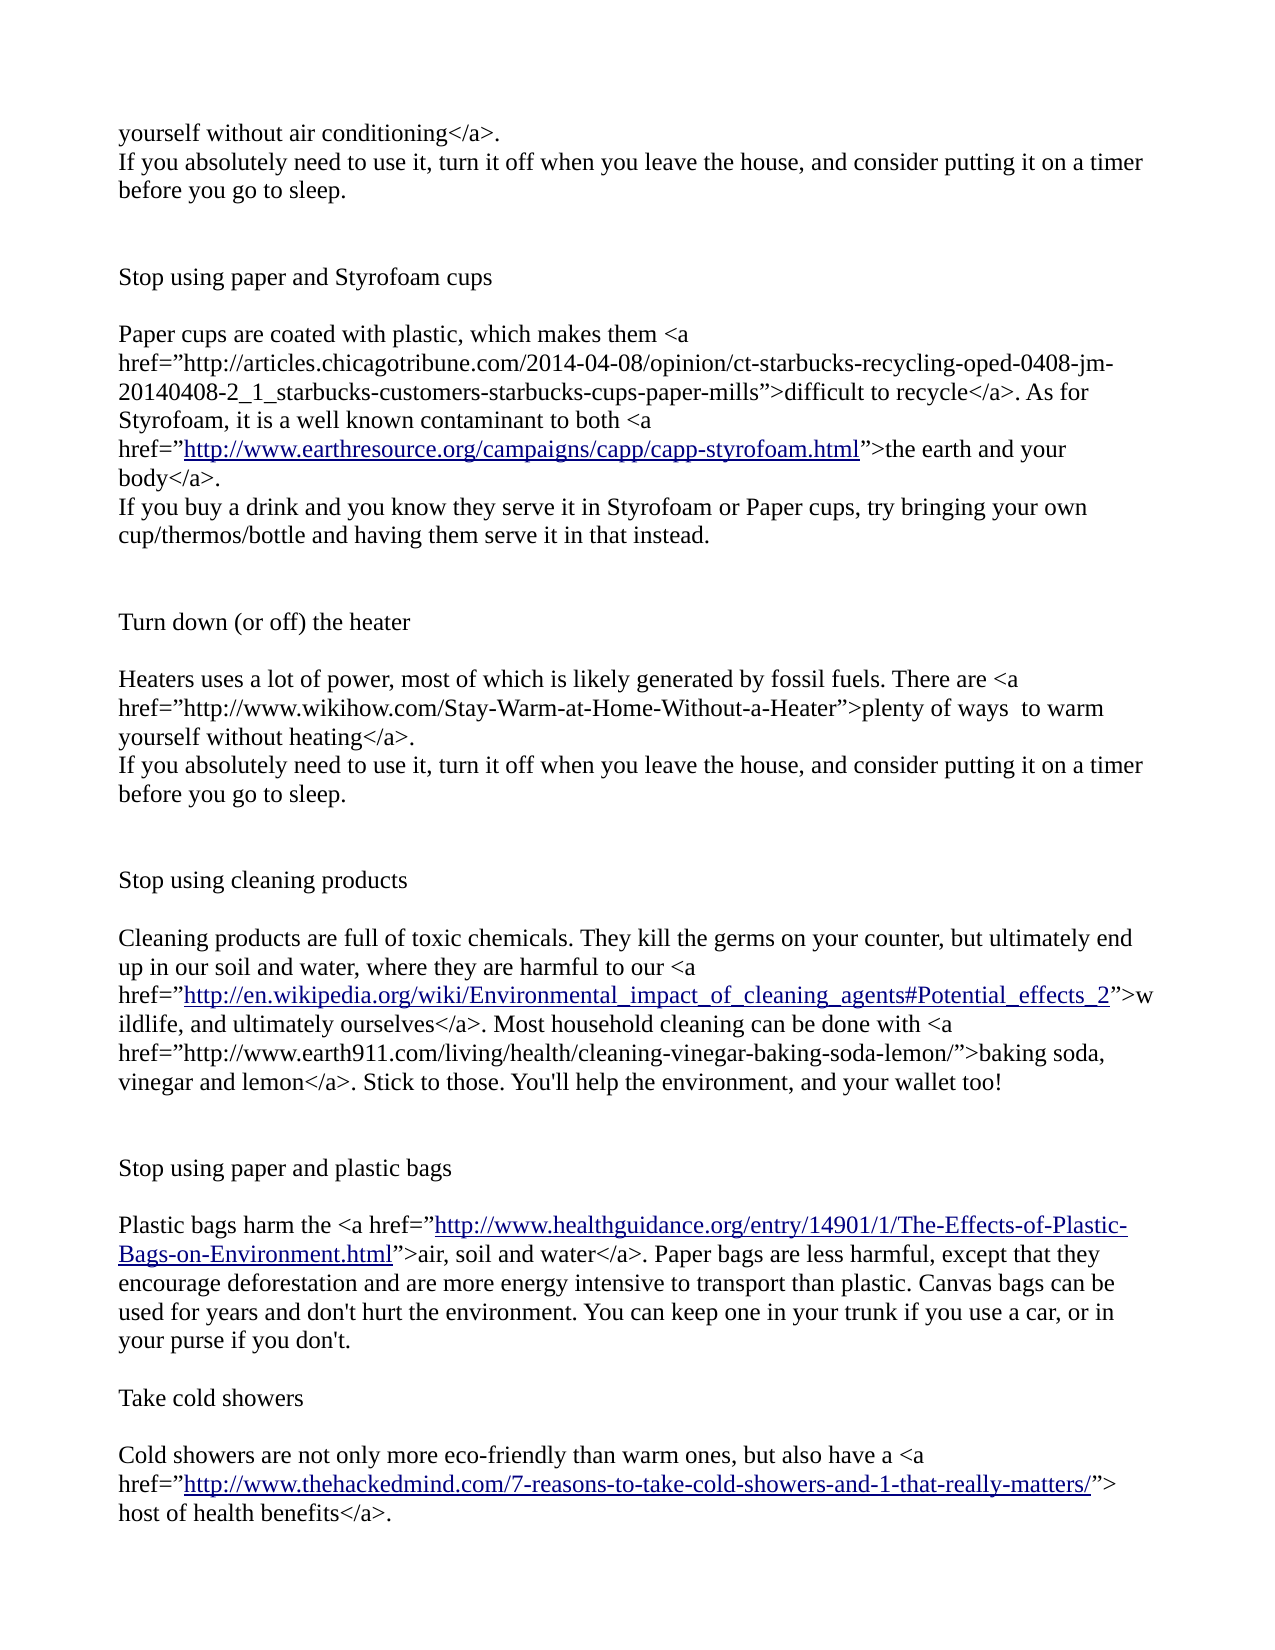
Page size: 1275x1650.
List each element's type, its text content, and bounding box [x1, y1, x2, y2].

text Cleaning products are full of toxic chemicals. They kill the germs on your counter, but ultimately end up in our soil and water, where they are harmful to our <a href=”http://en.wikipedia.org/wiki/Environmental_impact_of_cleaning_agents#Potential_effects_2”>wildlife, and ultimately ourselves</a>. Most household cleaning can be done with <a href=”http://www.earth911.com/living/health/cleaning-vinegar-baking-soda-lemon/”>baking soda, vinegar and lemon</a>. Stick to those. You'll help the environment, and your wallet too! [118, 923, 1157, 1096]
text Stop using paper and plastic bags [118, 1153, 1157, 1182]
text yourself without air conditioning</a>. [118, 118, 1157, 147]
text If you absolutely need to use it, turn it off when you leave the house, and consider putting it on a timer before you go to sleep. [118, 751, 1157, 808]
text Turn down (or off) the heater [118, 607, 1157, 636]
text Stop using cleaning products [118, 866, 1157, 894]
text Paper cups are coated with plastic, which makes them <a href=”http://articles.chicagotribune.com/2014-04-08/opinion/ct-starbucks-recycling-oped-0408-jm-20140408-2_1_starbucks-customers-starbucks-cups-paper-mills”>difficult to recycle</a>. As for Styrofoam, it is a well known contaminant to both <a href=”http://www.earthresource.org/campaigns/capp/capp-styrofoam.html”>the earth and your body</a>. [118, 319, 1157, 492]
text Cold showers are not only more eco-friendly than warm ones, but also have a <a href=”http://www.thehackedmind.com/7-reasons-to-take-cold-showers-and-1-that-really-matters/”> host of health benefits</a>. [118, 1441, 1157, 1527]
text If you absolutely need to use it, turn it off when you leave the house, and consider putting it on a timer before you go to sleep. [118, 147, 1157, 204]
text Heaters uses a lot of power, most of which is likely generated by fossil fuels. There are <a href=”http://www.wikihow.com/Stay-Warm-at-Home-Without-a-Heater”>plenty of ways to warm yourself without heating</a>. [118, 664, 1157, 751]
text Take cold showers [118, 1383, 1157, 1412]
text Plastic bags harm the <a href=”http://www.healthguidance.org/entry/14901/1/The-Effects-of-Plastic-Bags-on-Environment.html”>air, soil and water</a>. Paper bags are less harmful, except that they encourage deforestation and are more energy intensive to transport than plastic. Canvas bags can be used for years and don't hurt the environment. You can keep one in your trunk if you use a car, or in your purse if you don't. [118, 1211, 1157, 1354]
text If you buy a drink and you know they serve it in Styrofoam or Paper cups, try bringing your own cup/thermos/bottle and having them serve it in that instead. [118, 492, 1157, 549]
text Stop using paper and Styrofoam cups [118, 262, 1157, 291]
